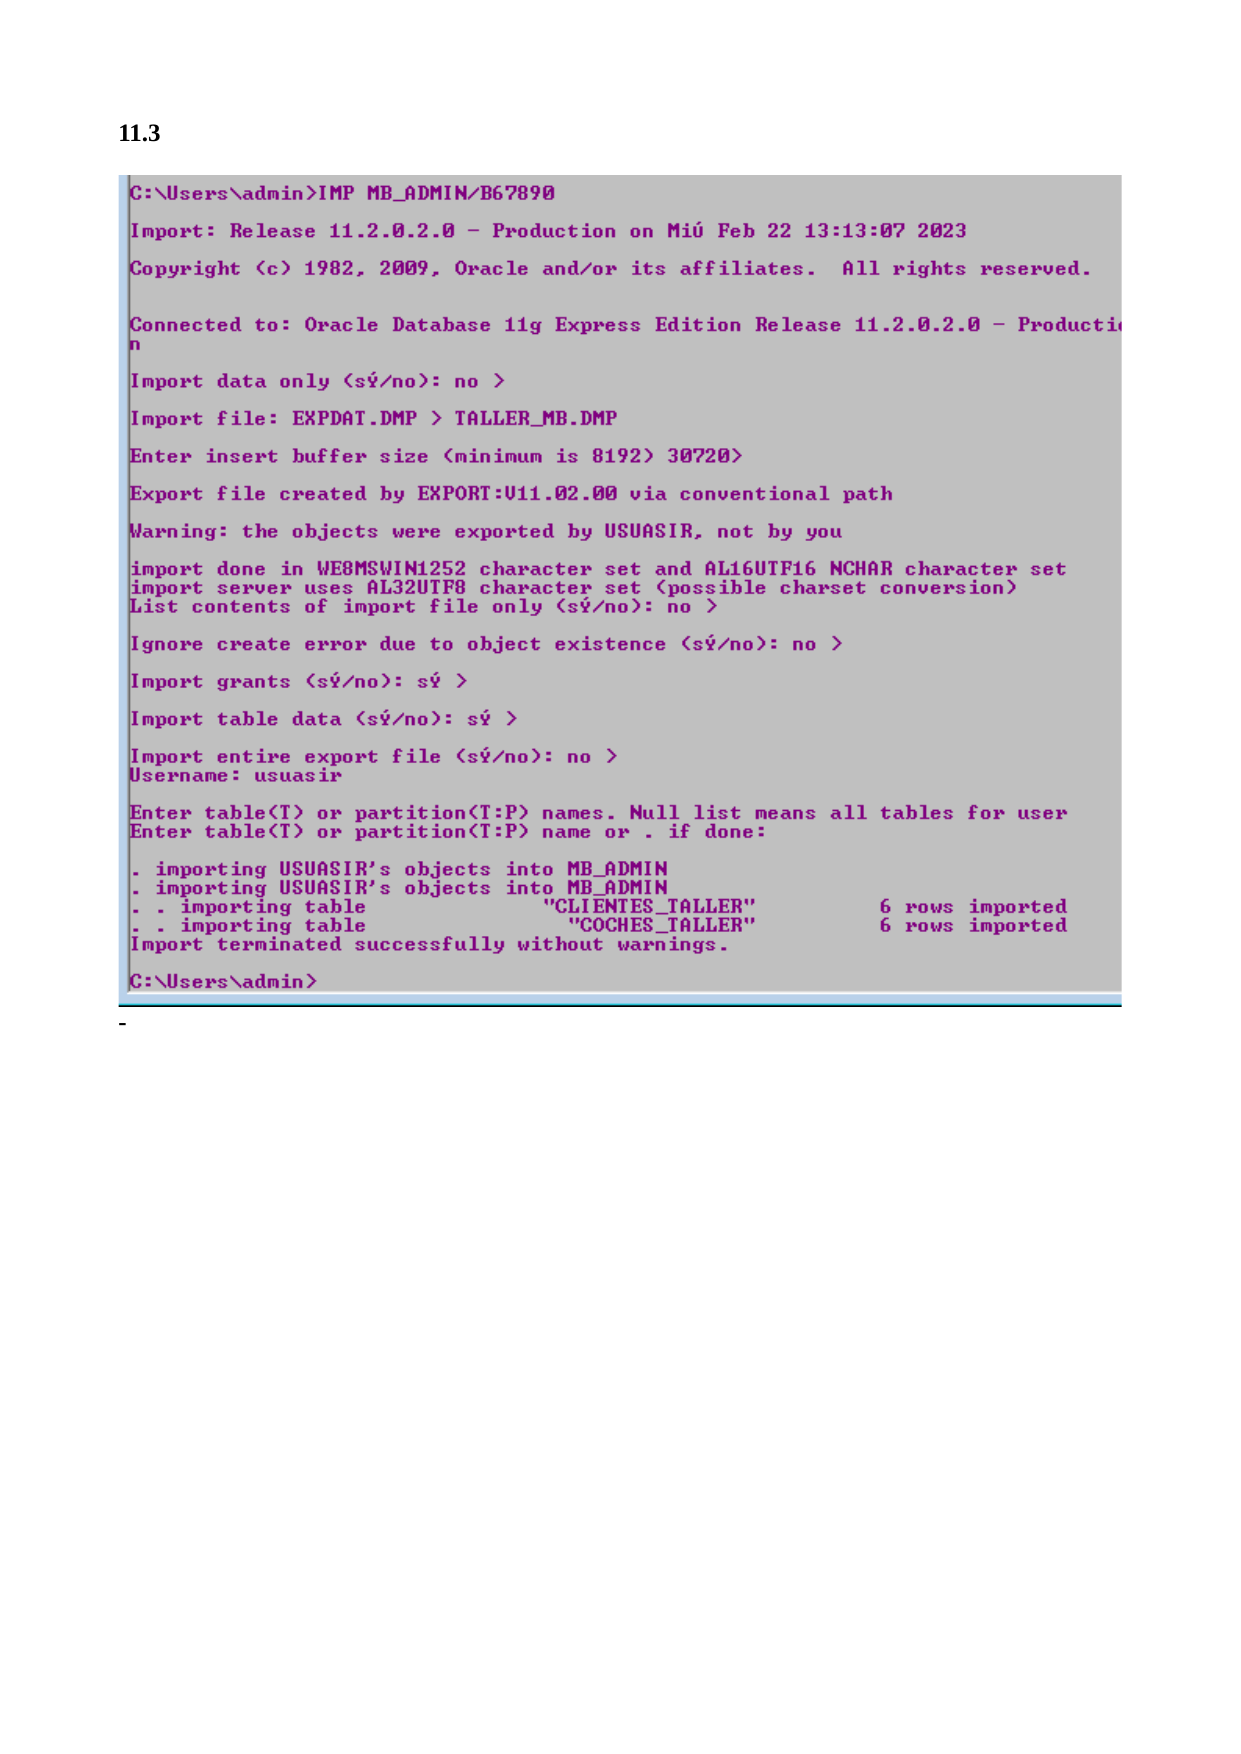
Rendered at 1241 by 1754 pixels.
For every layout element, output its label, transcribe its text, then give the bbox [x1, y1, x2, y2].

text - [118, 1007, 1122, 1036]
text 11.3 [118, 118, 1122, 147]
picture [118, 175, 1122, 1007]
